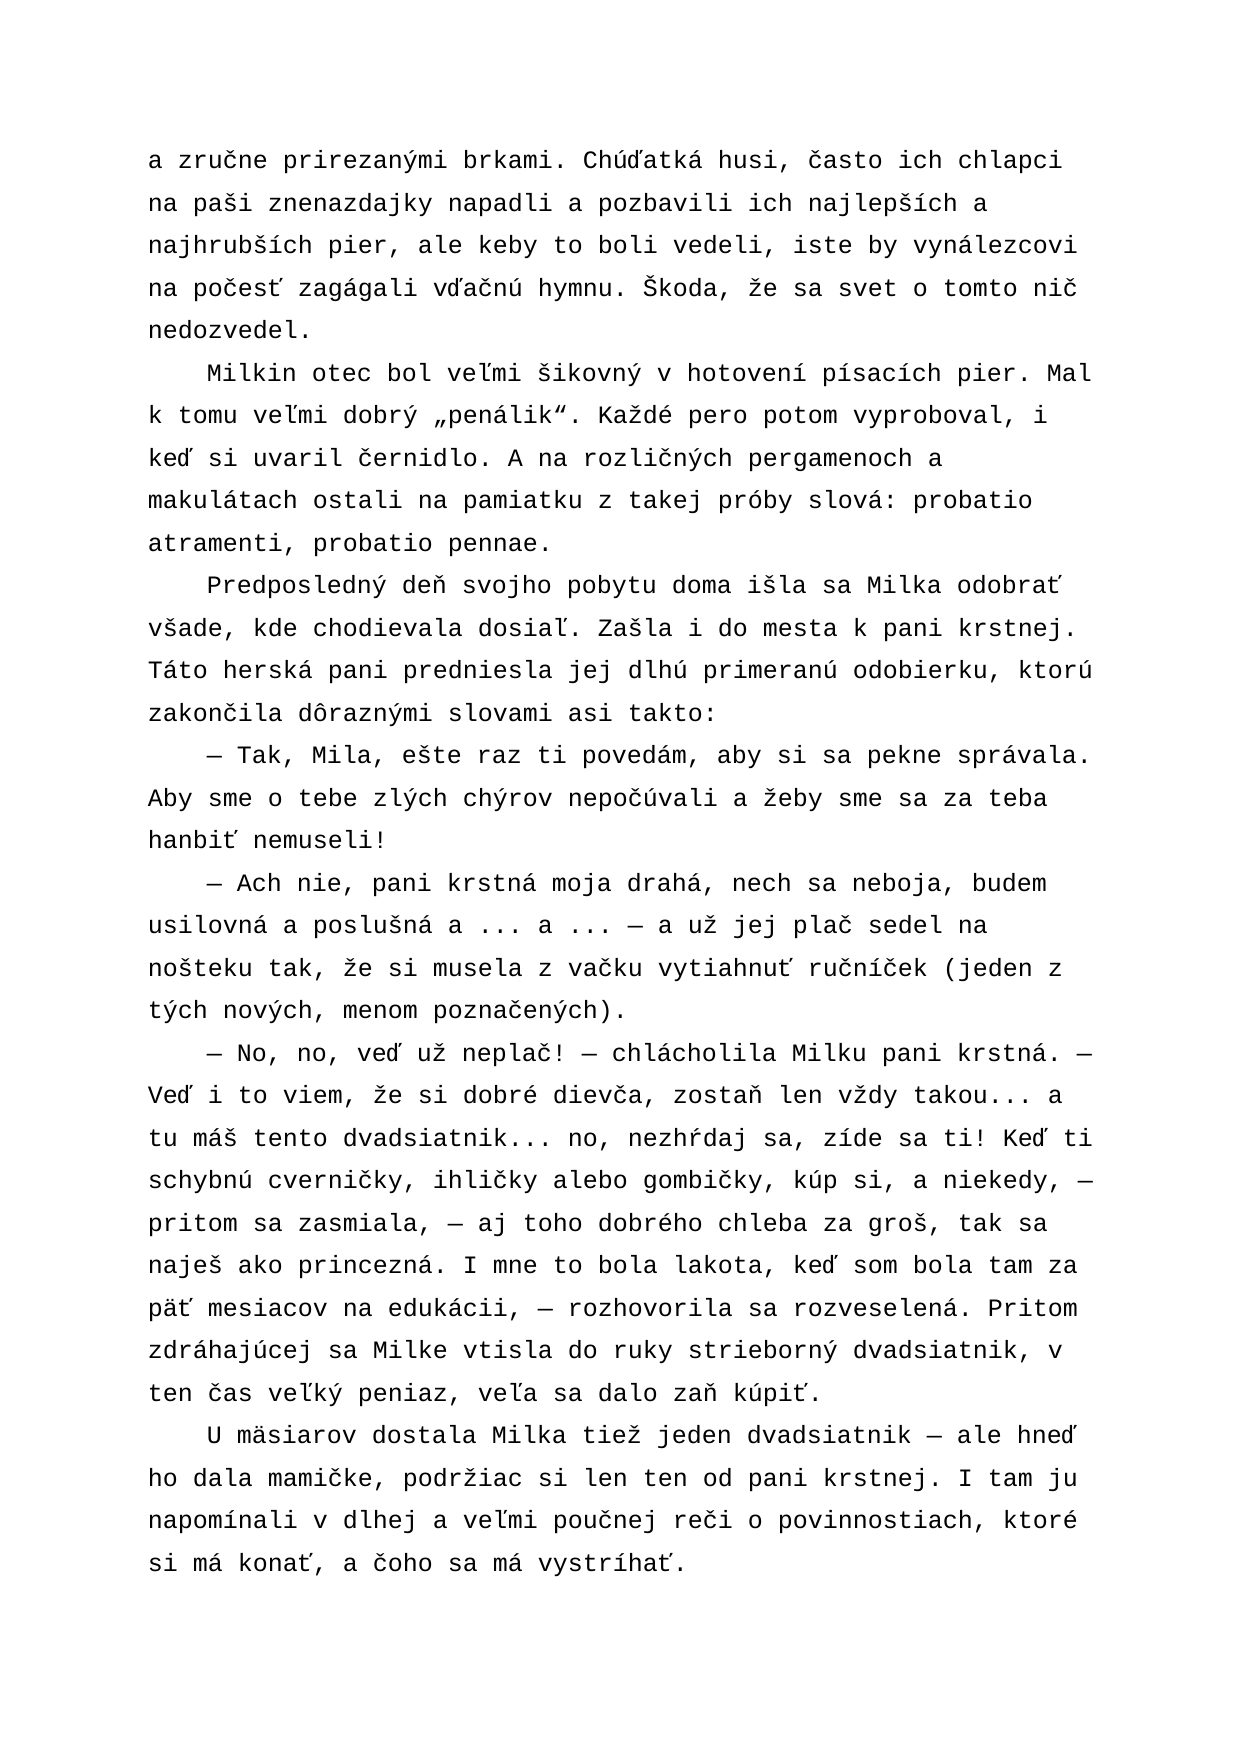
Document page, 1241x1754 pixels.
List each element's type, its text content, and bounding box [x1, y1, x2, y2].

text Predposledný deň svojho pobytu doma išla sa Milka odobrať všade, kde chodievala dosiaľ. Zašla i do mesta k pani krstnej. Táto herská pani predniesla jej dlhú primeranú odobierku, ktorú zakončila dôraznými slovami asi takto: [148, 573, 1093, 728]
text U mäsiarov dostala Milka tiež jeden dvadsiatnik — ale hneď ho dala mamičke, podržiac si len ten od pani krstnej. I tam ju napomínali v dlhej a veľmi poučnej reči o povinnostiach, ktoré si má konať, a čoho sa má vystríhať. [148, 1423, 1093, 1578]
text a zručne prirezanými brkami. Chúďatká husi, často ich chlapci na paši znenazdajky napadli a pozbavili ich najlepších a najhrubších pier, ale keby to boli vedeli, iste by vynálezcovi na počesť zagágali vďačnú hymnu. Škoda, že sa svet o tomto nič nedozvedel. [148, 148, 1093, 346]
text — Ach nie, pani krstná moja drahá, nech sa neboja, budem usilovná a poslušná a ... a ... — a už jej plač sedel na nošteku tak, že si musela z vačku vytiahnuť ručníček (jeden z tých nových, menom poznačených). [148, 870, 1093, 1026]
text — Tak, Mila, ešte raz ti povedám, aby si sa pekne správala. Aby sme o tebe zlých chýrov nepočúvali a žeby sme sa za teba hanbiť nemuseli! [148, 743, 1093, 856]
text — No, no, veď už neplač! — chlácholila Milku pani krstná. — Veď i to viem, že si dobré dievča, zostaň len vždy takou... a tu máš tento dvadsiatnik... no, nezhŕdaj sa, zíde sa ti! Keď ti schybnú cverničky, ihličky alebo gombičky, kúp si, a niekedy, — pritom sa zasmiala, — aj toho dobrého chleba za groš, tak sa naješ ako princezná. I mne to bola lakota, keď som bola tam za päť mesiacov na edukácii, — rozhovorila sa rozveselená. Pritom zdráhajúcej sa Milke vtisla do ruky strieborný dvadsiatnik, v ten čas veľký peniaz, veľa sa dalo zaň kúpiť. [148, 1040, 1093, 1408]
text Milkin otec bol veľmi šikovný v hotovení písacích pier. Mal k tomu veľmi dobrý „penálik“. Každé pero potom vyproboval, i keď si uvaril černidlo. A na rozličných pergamenoch a makulátach ostali na pamiatku z takej próby slová: probatio atramenti, probatio pennae. [148, 360, 1093, 558]
